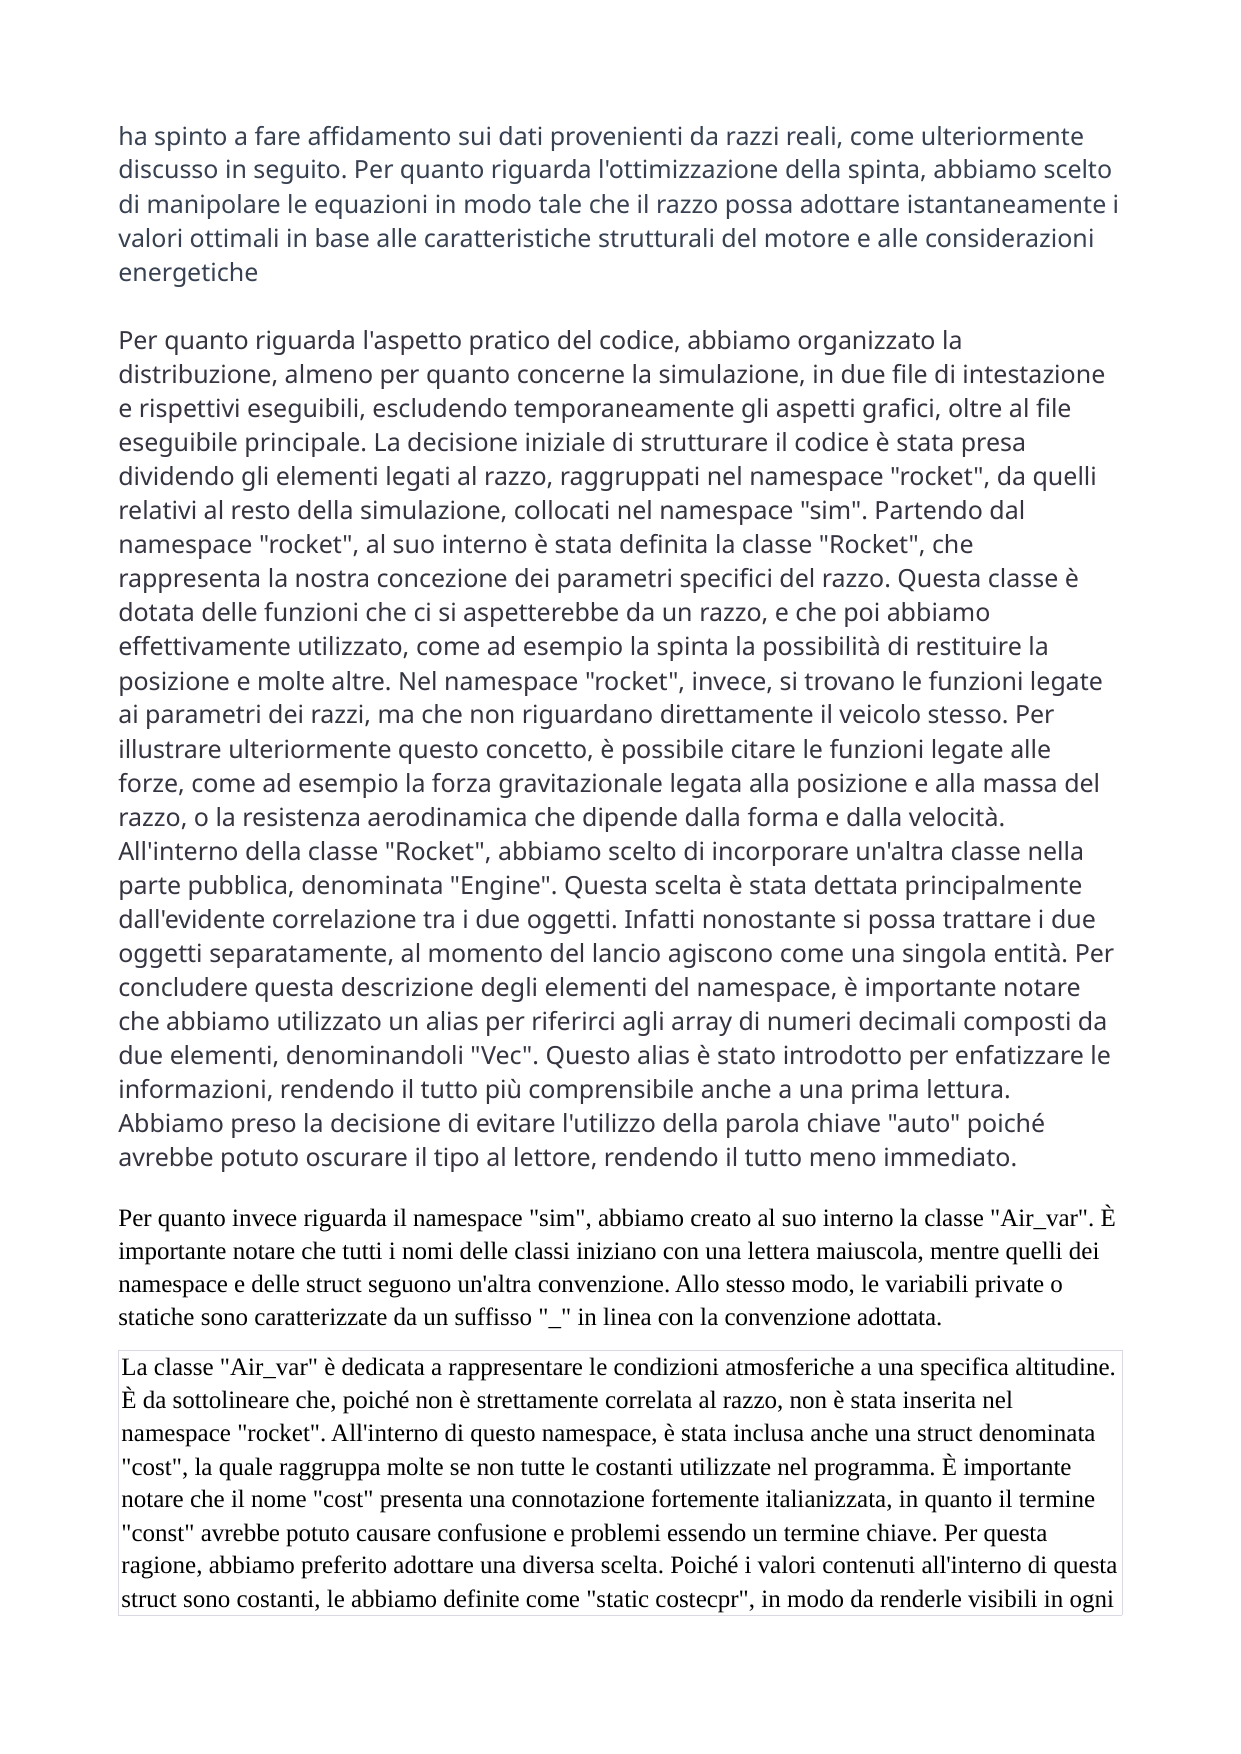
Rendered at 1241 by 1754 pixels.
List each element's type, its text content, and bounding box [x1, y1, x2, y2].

text Per quanto invece riguarda il namespace "sim", abbiamo creato al suo interno la classe "Air_var". È importante notare che tutti i nomi delle classi iniziano con una lettera maiuscola, mentre quelli dei namespace e delle struct seguono un'altra convenzione. Allo stesso modo, le variabili private o statiche sono caratterizzate da un suffisso "_" in linea con la convenzione adottata. [118, 1203, 1122, 1331]
text ha spinto a fare affidamento sui dati provenienti da razzi reali, come ulteriormente discusso in seguito. Per quanto riguarda l'ottimizzazione della spinta, abbiamo scelto di manipolare le equazioni in modo tale che il razzo possa adottare istantaneamente i valori ottimali in base alle caratteristiche strutturali del motore e alle considerazioni energetiche [118, 118, 1122, 288]
text La classe "Air_var" è dedicata a rappresentare le condizioni atmosferiche a una specifica altitudine. È da sottolineare che, poiché non è strettamente correlata al razzo, non è stata inserita nel namespace "rocket". All'interno di questo namespace, è stata inclusa anche una struct denominata "cost", la quale raggruppa molte se non tutte le costanti utilizzate nel programma. È importante notare che il nome "cost" presenta una connotazione fortemente italianizzata, in quanto il termine "const" avrebbe potuto causare confusione e problemi essendo un termine chiave. Per questa ragione, abbiamo preferito adottare una diversa scelta. Poiché i valori contenuti all'interno di questa struct sono costanti, le abbiamo definite come "static costecpr", in modo da renderle visibili in ogni [119, 1351, 1122, 1615]
text Per quanto riguarda l'aspetto pratico del codice, abbiamo organizzato la distribuzione, almeno per quanto concerne la simulazione, in due file di intestazione e rispettivi eseguibili, escludendo temporaneamente gli aspetti grafici, oltre al file eseguibile principale. La decisione iniziale di strutturare il codice è stata presa dividendo gli elementi legati al razzo, raggruppati nel namespace "rocket", da quelli relativi al resto della simulazione, collocati nel namespace "sim". Partendo dal namespace "rocket", al suo interno è stata definita la classe "Rocket", che rappresenta la nostra concezione dei parametri specifici del razzo. Questa classe è dotata delle funzioni che ci si aspetterebbe da un razzo, e che poi abbiamo effettivamente utilizzato, come ad esempio la spinta la possibilità di restituire la posizione e molte altre. Nel namespace "rocket", invece, si trovano le funzioni legate ai parametri dei razzi, ma che non riguardano direttamente il veicolo stesso. Per illustrare ulteriormente questo concetto, è possibile citare le funzioni legate alle forze, come ad esempio la forza gravitazionale legata alla posizione e alla massa del razzo, o la resistenza aerodinamica che dipende dalla forma e dalla velocità. All'interno della classe "Rocket", abbiamo scelto di incorporare un'altra classe nella parte pubblica, denominata "Engine". Questa scelta è stata dettata principalmente dall'evidente correlazione tra i due oggetti. Infatti nonostante si possa trattare i due oggetti separatamente, al momento del lancio agiscono come una singola entità. Per concludere questa descrizione degli elementi del namespace, è importante notare che abbiamo utilizzato un alias per riferirci agli array di numeri decimali composti da due elementi, denominandoli "Vec". Questo alias è stato introdotto per enfatizzare le informazioni, rendendo il tutto più comprensibile anche a una prima lettura. Abbiamo preso la decisione di evitare l'utilizzo della parola chiave "auto" poiché avrebbe potuto oscurare il tipo al lettore, rendendo il tutto meno immediato. [118, 322, 1122, 1203]
